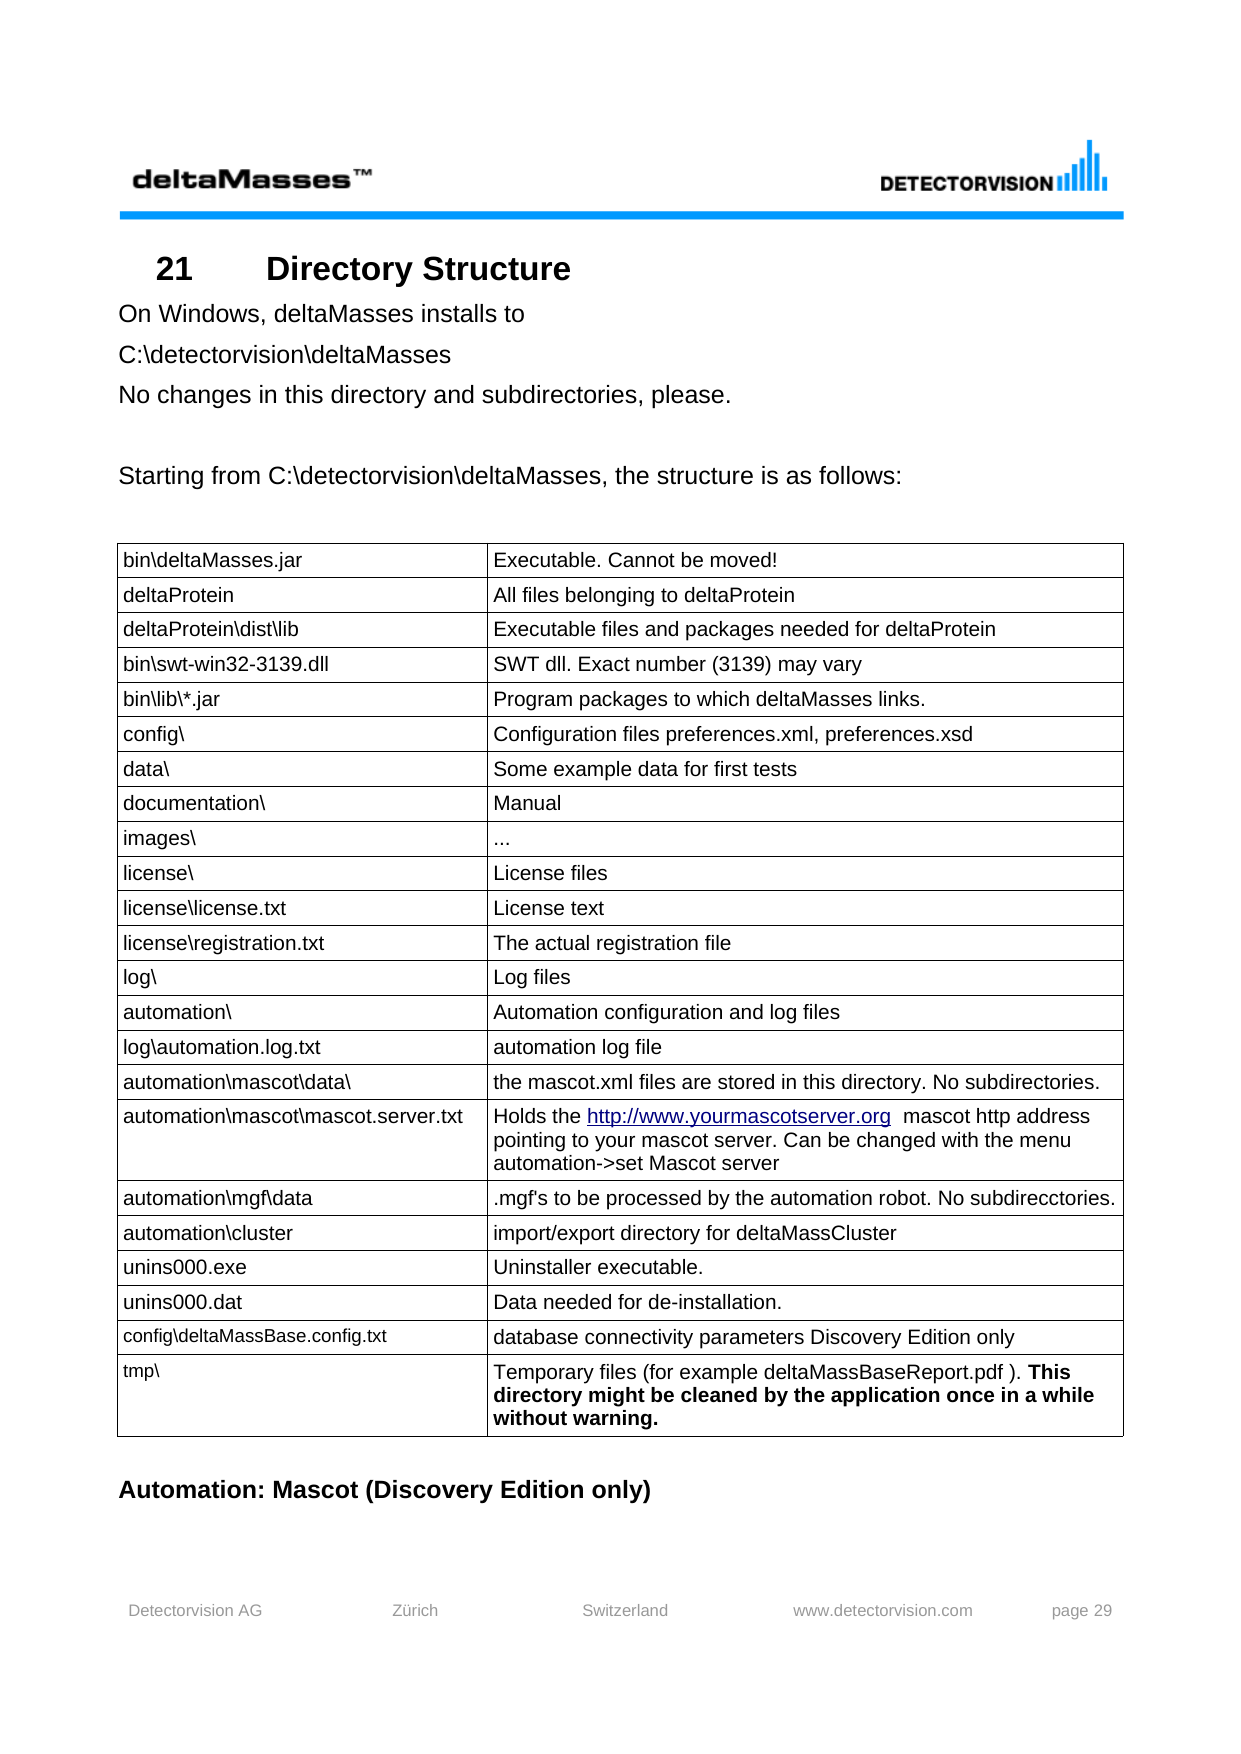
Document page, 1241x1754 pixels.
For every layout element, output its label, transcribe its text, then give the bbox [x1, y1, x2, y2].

table_cell log\automation.log.txt [118, 1031, 487, 1064]
table_cell documentation\ [118, 787, 487, 821]
table_cell deltaProtein [118, 578, 487, 612]
table_cell automation\mascot\mascot.server.txt [118, 1100, 487, 1180]
table_cell unins000.exe [118, 1251, 487, 1285]
table_cell ... [488, 822, 1123, 856]
table_cell import/export directory for deltaMassCluster [488, 1216, 1123, 1250]
table_cell License files [488, 857, 1123, 890]
text Starting from C:\detectorvision\deltaMasses, the structure is as follows: [118, 462, 1122, 489]
table_cell Uninstaller executable. [488, 1251, 1123, 1285]
table_cell automation\mascot\data\ [118, 1065, 487, 1099]
table_cell bin\swt-win32-3139.dll [118, 648, 487, 682]
table_cell automation\cluster [118, 1216, 487, 1250]
table_cell license\ [118, 857, 487, 890]
table_header Executable. Cannot be moved! [488, 544, 1123, 577]
table_cell config\deltaMassBase.config.txt [118, 1321, 487, 1354]
table_cell bin\lib\*.jar [118, 683, 487, 716]
table_cell Automation configuration and log files [488, 996, 1123, 1029]
picture [121, 121, 380, 196]
picture [875, 121, 1121, 196]
table_cell unins000.dat [118, 1286, 487, 1319]
table_cell The actual registration file [488, 926, 1123, 960]
table_cell log\ [118, 961, 487, 995]
table_cell automation\mgf\data [118, 1181, 487, 1215]
table_cell Temporary files (for example deltaMassBaseReport.pdf ). This directory might be cleaned by the application once in a while without warning. [488, 1355, 1123, 1436]
table_cell images\ [118, 822, 487, 856]
table_cell tmp\ [118, 1355, 487, 1436]
table_cell deltaProtein\dist\lib [118, 613, 487, 647]
table_cell License text [488, 891, 1123, 925]
table_cell Manual [488, 787, 1123, 821]
table_cell data\ [118, 752, 487, 786]
table_cell .mgf's to be processed by the automation robot. No subdirecctories. [488, 1181, 1123, 1215]
text On Windows, deltaMasses installs to [118, 300, 1122, 328]
table_cell Program packages to which deltaMasses links. [488, 683, 1123, 716]
table_cell All files belonging to deltaProtein [488, 578, 1123, 612]
table_cell Executable files and packages needed for deltaProtein [488, 613, 1123, 647]
table_cell Data needed for de-installation. [488, 1286, 1123, 1319]
table_cell license\registration.txt [118, 926, 487, 960]
table_cell Holds the http://www.yourmascotserver.org mascot http address pointing to your mascot server. Can be changed with the menu automation->set Mascot server [488, 1100, 1123, 1180]
subtitle 21 Directory Structure [118, 250, 1122, 287]
table_cell SWT dll. Exact number (3139) may vary [488, 648, 1123, 682]
table_cell the mascot.xml files are stored in this directory. No subdirectories. [488, 1065, 1123, 1099]
table_cell Configuration files preferences.xml, preferences.xsd [488, 717, 1123, 751]
table_cell license\license.txt [118, 891, 487, 925]
text C:\detectorvision\deltaMasses [118, 340, 1122, 368]
table_cell database connectivity parameters Discovery Edition only [488, 1321, 1123, 1354]
text No changes in this directory and subdirectories, please. [118, 381, 1122, 409]
table_header bin\deltaMasses.jar [118, 544, 487, 577]
table_cell Log files [488, 961, 1123, 995]
table_cell automation log file [488, 1031, 1123, 1064]
text Automation: Mascot (Discovery Edition only) [118, 1476, 1122, 1504]
table_cell config\ [118, 717, 487, 751]
picture [119, 210, 1124, 221]
table_cell Some example data for first tests [488, 752, 1123, 786]
table_cell automation\ [118, 996, 487, 1029]
